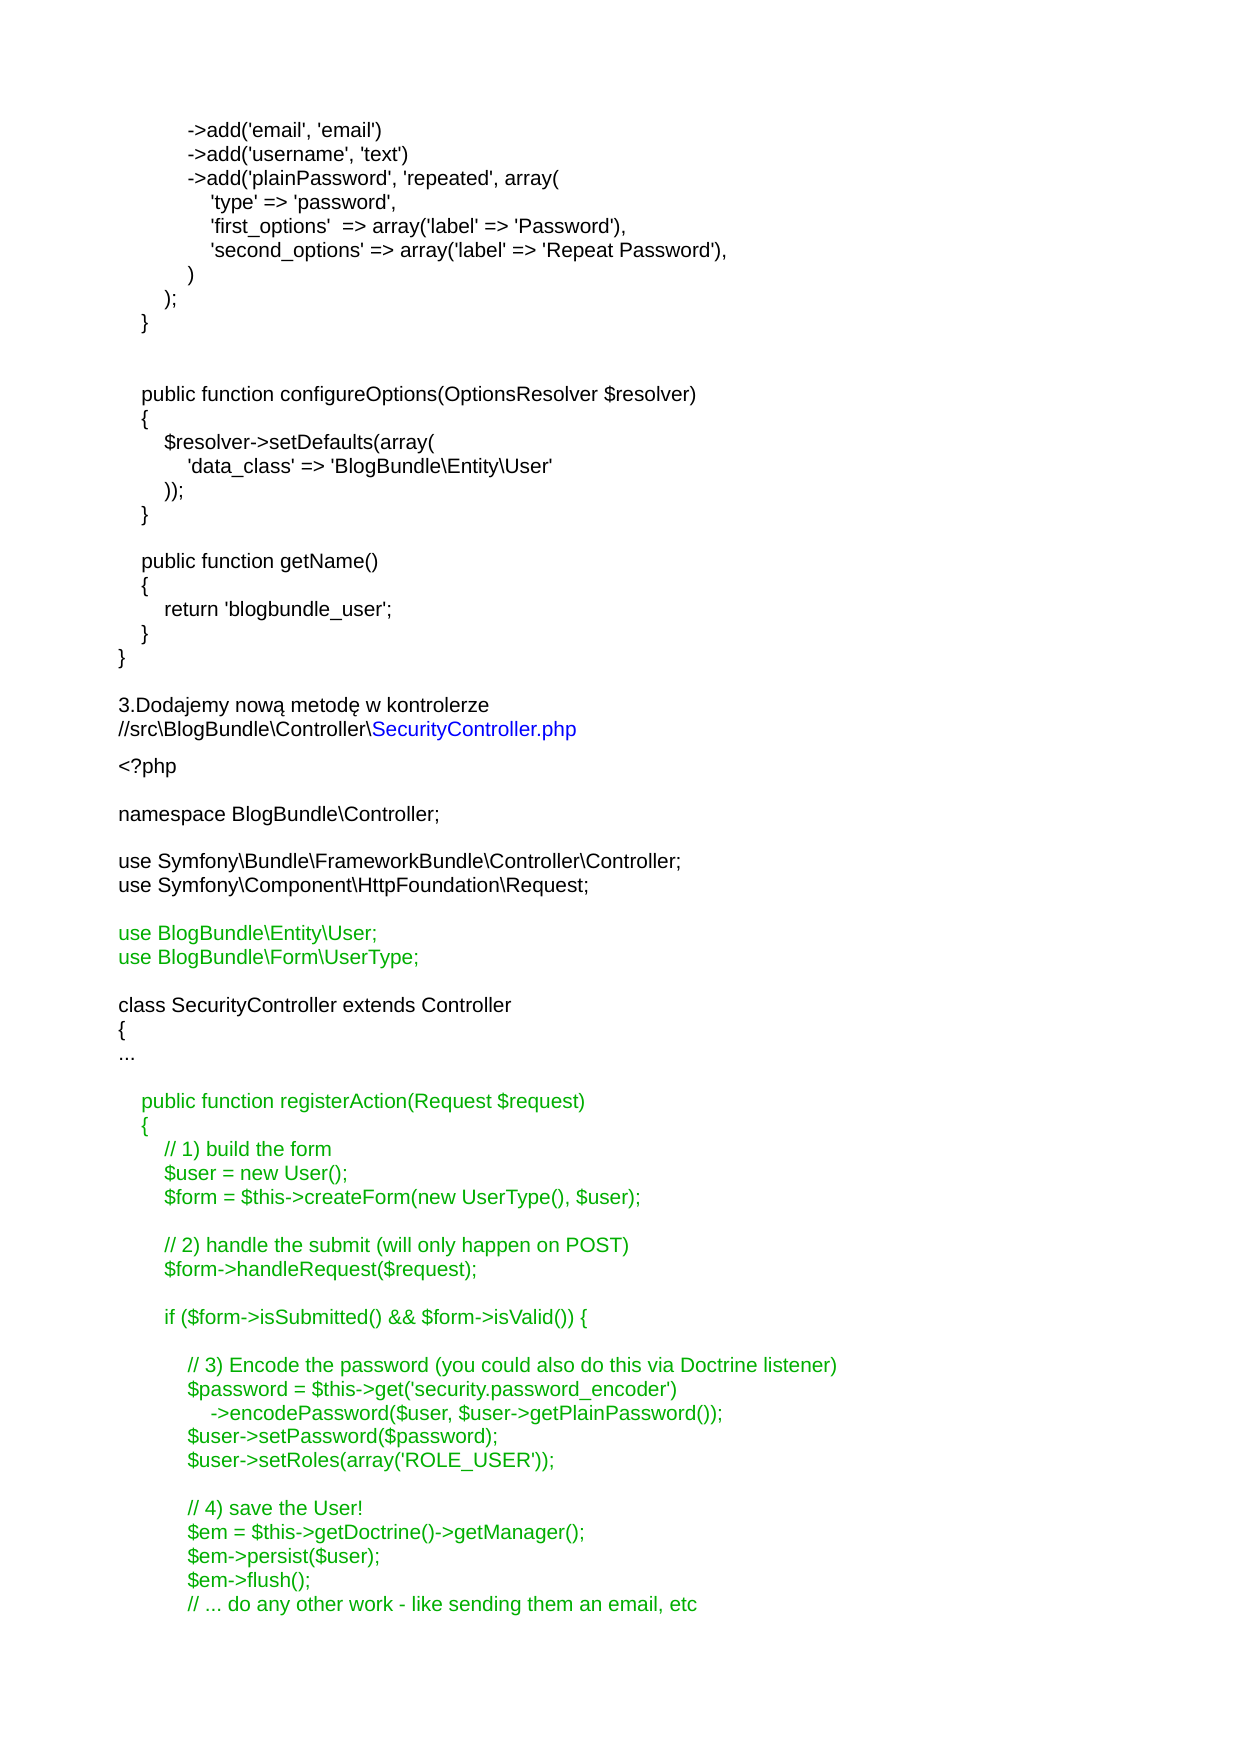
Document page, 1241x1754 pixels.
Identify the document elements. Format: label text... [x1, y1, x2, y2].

text } [118, 645, 1122, 669]
text use Symfony\Component\HttpFoundation\Request; [118, 873, 1122, 897]
text class SecurityController extends Controller [118, 993, 1122, 1017]
text 'first_options' => array('label' => 'Password'), [118, 214, 1122, 238]
text // 4) save the User! [118, 1496, 1122, 1520]
text use Symfony\Bundle\FrameworkBundle\Controller\Controller; [118, 849, 1122, 873]
text use BlogBundle\Form\UserType; [118, 945, 1122, 969]
text public function configureOptions(OptionsResolver $resolver) [118, 382, 1122, 406]
text $user->setPassword($password); [118, 1424, 1122, 1448]
text public function registerAction(Request $request) [118, 1089, 1122, 1113]
text $form = $this->createForm(new UserType(), $user); [118, 1185, 1122, 1209]
text } [118, 621, 1122, 645]
text ->encodePassword($user, $user->getPlainPassword()); [118, 1400, 1122, 1424]
text $resolver->setDefaults(array( [118, 429, 1122, 453]
text { [118, 573, 1122, 597]
text return 'blogbundle_user'; [118, 597, 1122, 621]
text // 1) build the form [118, 1137, 1122, 1161]
text $user->setRoles(array('ROLE_USER')); [118, 1448, 1122, 1472]
text $em->persist($user); [118, 1544, 1122, 1568]
text } [118, 501, 1122, 525]
text ); [118, 286, 1122, 310]
text ->add('email', 'email') [118, 118, 1122, 142]
text $form->handleRequest($request); [118, 1257, 1122, 1281]
text )); [118, 477, 1122, 501]
text // 3) Encode the password (you could also do this via Doctrine listener) [118, 1352, 1122, 1376]
text ) [118, 262, 1122, 286]
text ... [118, 1041, 1122, 1065]
text $em->flush(); [118, 1568, 1122, 1592]
text 'type' => 'password', [118, 190, 1122, 214]
text // ... do any other work - like sending them an email, etc [118, 1592, 1122, 1616]
text { [118, 1017, 1122, 1041]
text $user = new User(); [118, 1161, 1122, 1185]
text } [118, 310, 1122, 334]
text $em = $this->getDoctrine()->getManager(); [118, 1520, 1122, 1544]
text // 2) handle the submit (will only happen on POST) [118, 1233, 1122, 1257]
text use BlogBundle\Entity\User; [118, 921, 1122, 945]
text ->add('plainPassword', 'repeated', array( [118, 166, 1122, 190]
text 'data_class' => 'BlogBundle\Entity\User' [118, 453, 1122, 477]
text namespace BlogBundle\Controller; [118, 801, 1122, 825]
text { [118, 406, 1122, 429]
text public function getName() [118, 549, 1122, 573]
text <?php [118, 753, 1122, 777]
text //src\BlogBundle\Controller\SecurityController.php [118, 717, 1122, 741]
text if ($form->isSubmitted() && $form->isValid()) { [118, 1304, 1122, 1328]
text { [118, 1113, 1122, 1137]
text ->add('username', 'text') [118, 142, 1122, 166]
text $password = $this->get('security.password_encoder') [118, 1376, 1122, 1400]
text 3.Dodajemy nową metodę w kontrolerze [118, 693, 1122, 717]
text 'second_options' => array('label' => 'Repeat Password'), [118, 238, 1122, 262]
